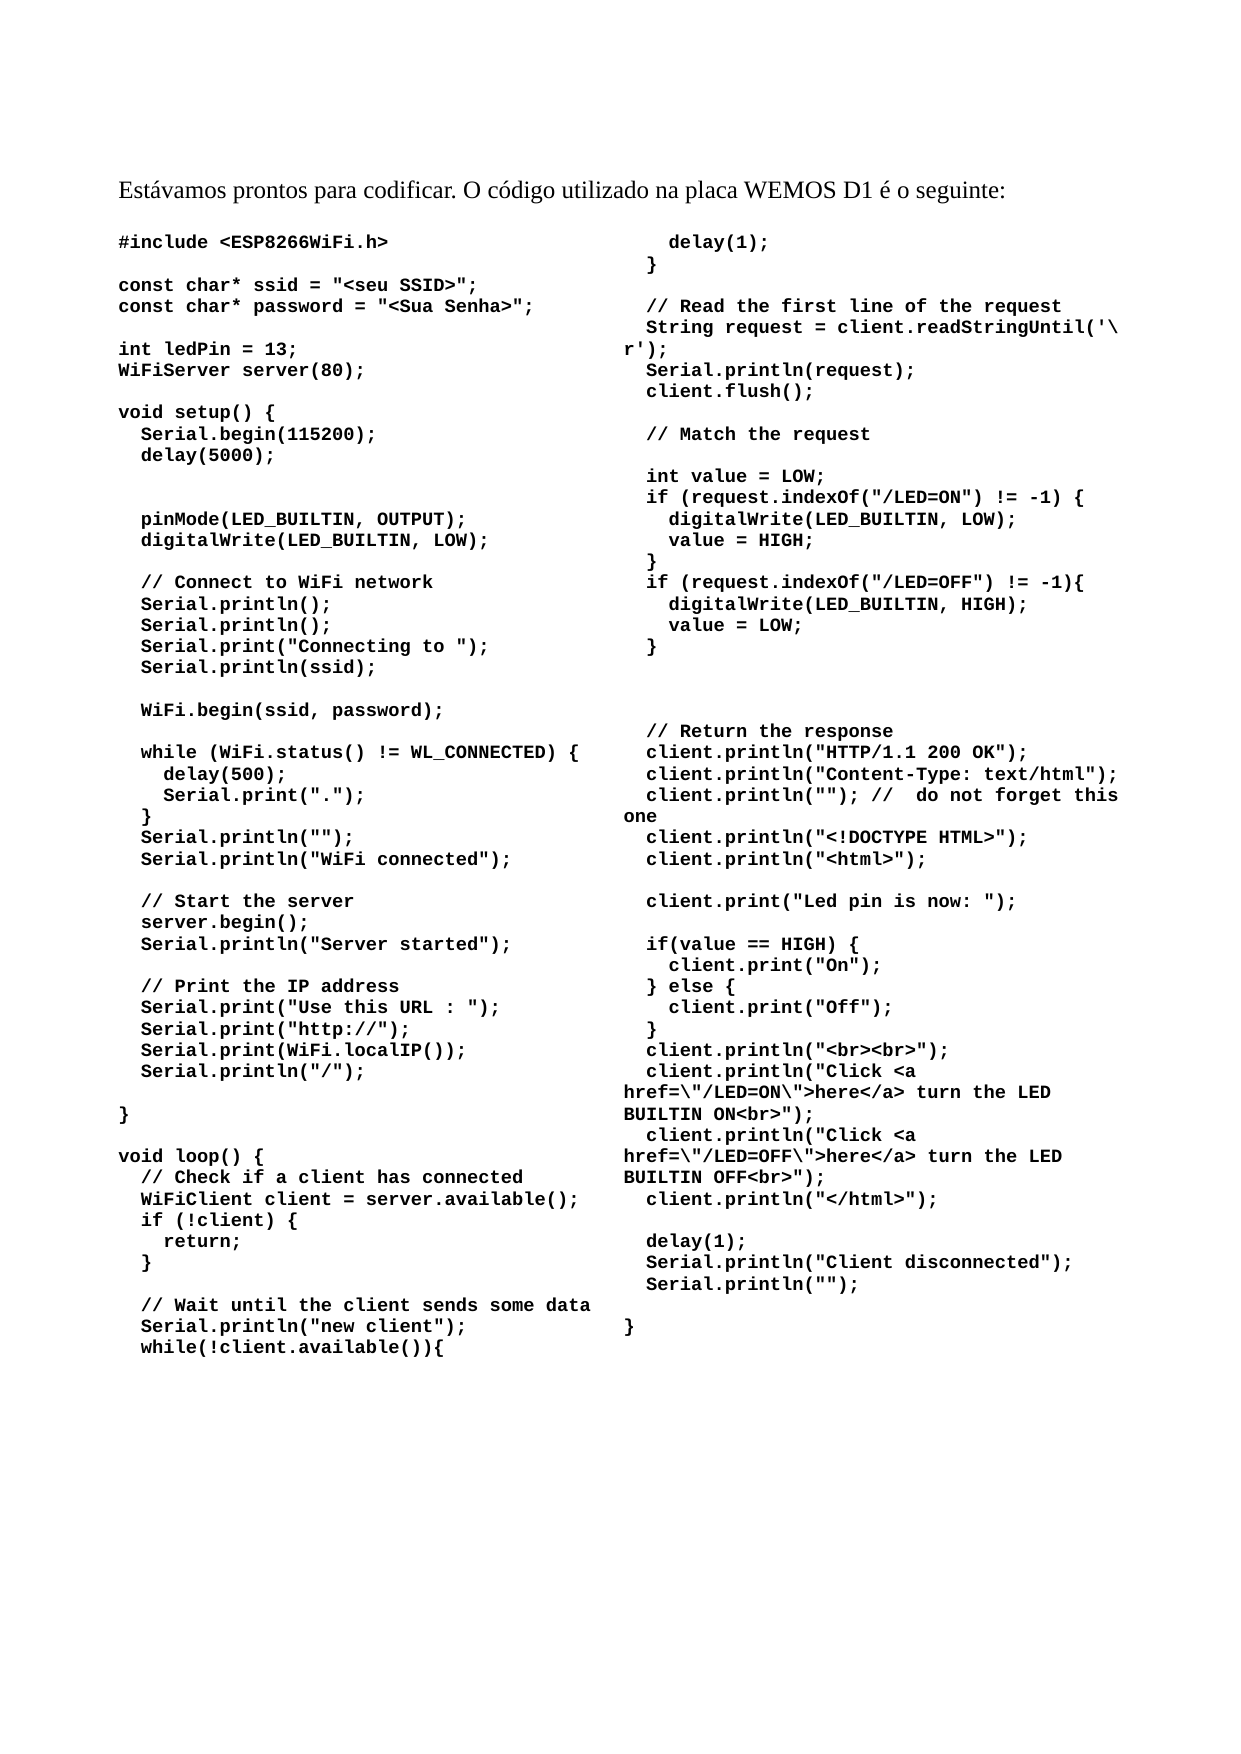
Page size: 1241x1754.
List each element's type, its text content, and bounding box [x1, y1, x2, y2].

text client.println("Content-Type: text/html"); [623, 764, 1122, 786]
text // Return the response [623, 722, 1122, 743]
text client.println("</html>"); [623, 1189, 1122, 1211]
text delay(1); [623, 1232, 1122, 1253]
text void setup() { [118, 403, 617, 424]
text if(value == HIGH) { [623, 934, 1122, 956]
text } [623, 1317, 1122, 1338]
text // Start the server [118, 892, 617, 913]
text digitalWrite(LED_BUILTIN, LOW); [623, 509, 1122, 531]
text if (!client) { [118, 1211, 617, 1232]
text client.println("Click <a href=\"/LED=OFF\">here</a> turn the LED BUILTIN OFF<br>"); [623, 1126, 1122, 1189]
text // Read the first line of the request [623, 297, 1122, 318]
text client.println("<!DOCTYPE HTML>"); [623, 828, 1122, 849]
text if (request.indexOf("/LED=OFF") != -1){ [623, 573, 1122, 594]
text Serial.println(); [118, 616, 617, 637]
text // Connect to WiFi network [118, 573, 617, 594]
text client.print("Off"); [623, 998, 1122, 1019]
text client.print("Led pin is now: "); [623, 892, 1122, 913]
text delay(1); [623, 233, 1122, 254]
text Estávamos prontos para codificar. O código utilizado na placa WEMOS D1 é o seguinte: [118, 176, 1122, 204]
text client.println("<br><br>"); [623, 1041, 1122, 1062]
text Serial.println("new client"); [118, 1317, 617, 1338]
text Serial.print("."); [118, 786, 617, 807]
text } [118, 807, 617, 828]
text while(!client.available()){ [118, 1338, 617, 1359]
text if (request.indexOf("/LED=ON") != -1) { [623, 488, 1122, 509]
text void loop() { [118, 1147, 617, 1168]
text delay(5000); [118, 446, 617, 467]
text } [623, 552, 1122, 573]
text digitalWrite(LED_BUILTIN, LOW); [118, 531, 617, 552]
text #include <ESP8266WiFi.h> [118, 233, 617, 254]
text value = LOW; [623, 616, 1122, 637]
text WiFiServer server(80); [118, 361, 617, 382]
text const char* ssid = "<seu SSID>"; [118, 276, 617, 297]
text Serial.println(ssid); [118, 658, 617, 679]
text const char* password = "<Sua Senha>"; [118, 297, 617, 318]
text } else { [623, 977, 1122, 998]
text client.println(""); // do not forget this one [623, 786, 1122, 828]
text } [623, 637, 1122, 658]
text Serial.println(request); [623, 361, 1122, 382]
text delay(500); [118, 764, 617, 786]
text Serial.println(); [118, 594, 617, 616]
text pinMode(LED_BUILTIN, OUTPUT); [118, 509, 617, 531]
text Serial.println("/"); [118, 1062, 617, 1083]
text Serial.print("http://"); [118, 1019, 617, 1041]
text Serial.print("Connecting to "); [118, 637, 617, 658]
text Serial.println(""); [623, 1274, 1122, 1296]
text int value = LOW; [623, 467, 1122, 488]
text Serial.begin(115200); [118, 424, 617, 446]
text while (WiFi.status() != WL_CONNECTED) { [118, 743, 617, 764]
text } [118, 1253, 617, 1274]
text server.begin(); [118, 913, 617, 934]
text } [623, 254, 1122, 276]
text // Print the IP address [118, 977, 617, 998]
text } [118, 1104, 617, 1126]
text Serial.print("Use this URL : "); [118, 998, 617, 1019]
text client.println("<html>"); [623, 849, 1122, 871]
text return; [118, 1232, 617, 1253]
text } [623, 1019, 1122, 1041]
text Serial.println("Server started"); [118, 934, 617, 956]
text WiFiClient client = server.available(); [118, 1189, 617, 1211]
text value = HIGH; [623, 531, 1122, 552]
text String request = client.readStringUntil('\r'); [623, 318, 1122, 361]
text Serial.println("WiFi connected"); [118, 849, 617, 871]
text // Wait until the client sends some data [118, 1296, 617, 1317]
text Serial.println(""); [118, 828, 617, 849]
text // Match the request [623, 424, 1122, 446]
text client.print("On"); [623, 956, 1122, 977]
text Serial.println("Client disconnected"); [623, 1253, 1122, 1274]
text client.println("Click <a href=\"/LED=ON\">here</a> turn the LED BUILTIN ON<br>"); [623, 1062, 1122, 1126]
text digitalWrite(LED_BUILTIN, HIGH); [623, 594, 1122, 616]
text WiFi.begin(ssid, password); [118, 701, 617, 722]
text Serial.print(WiFi.localIP()); [118, 1041, 617, 1062]
text // Check if a client has connected [118, 1168, 617, 1189]
text client.println("HTTP/1.1 200 OK"); [623, 743, 1122, 764]
text client.flush(); [623, 382, 1122, 403]
text int ledPin = 13; [118, 339, 617, 361]
